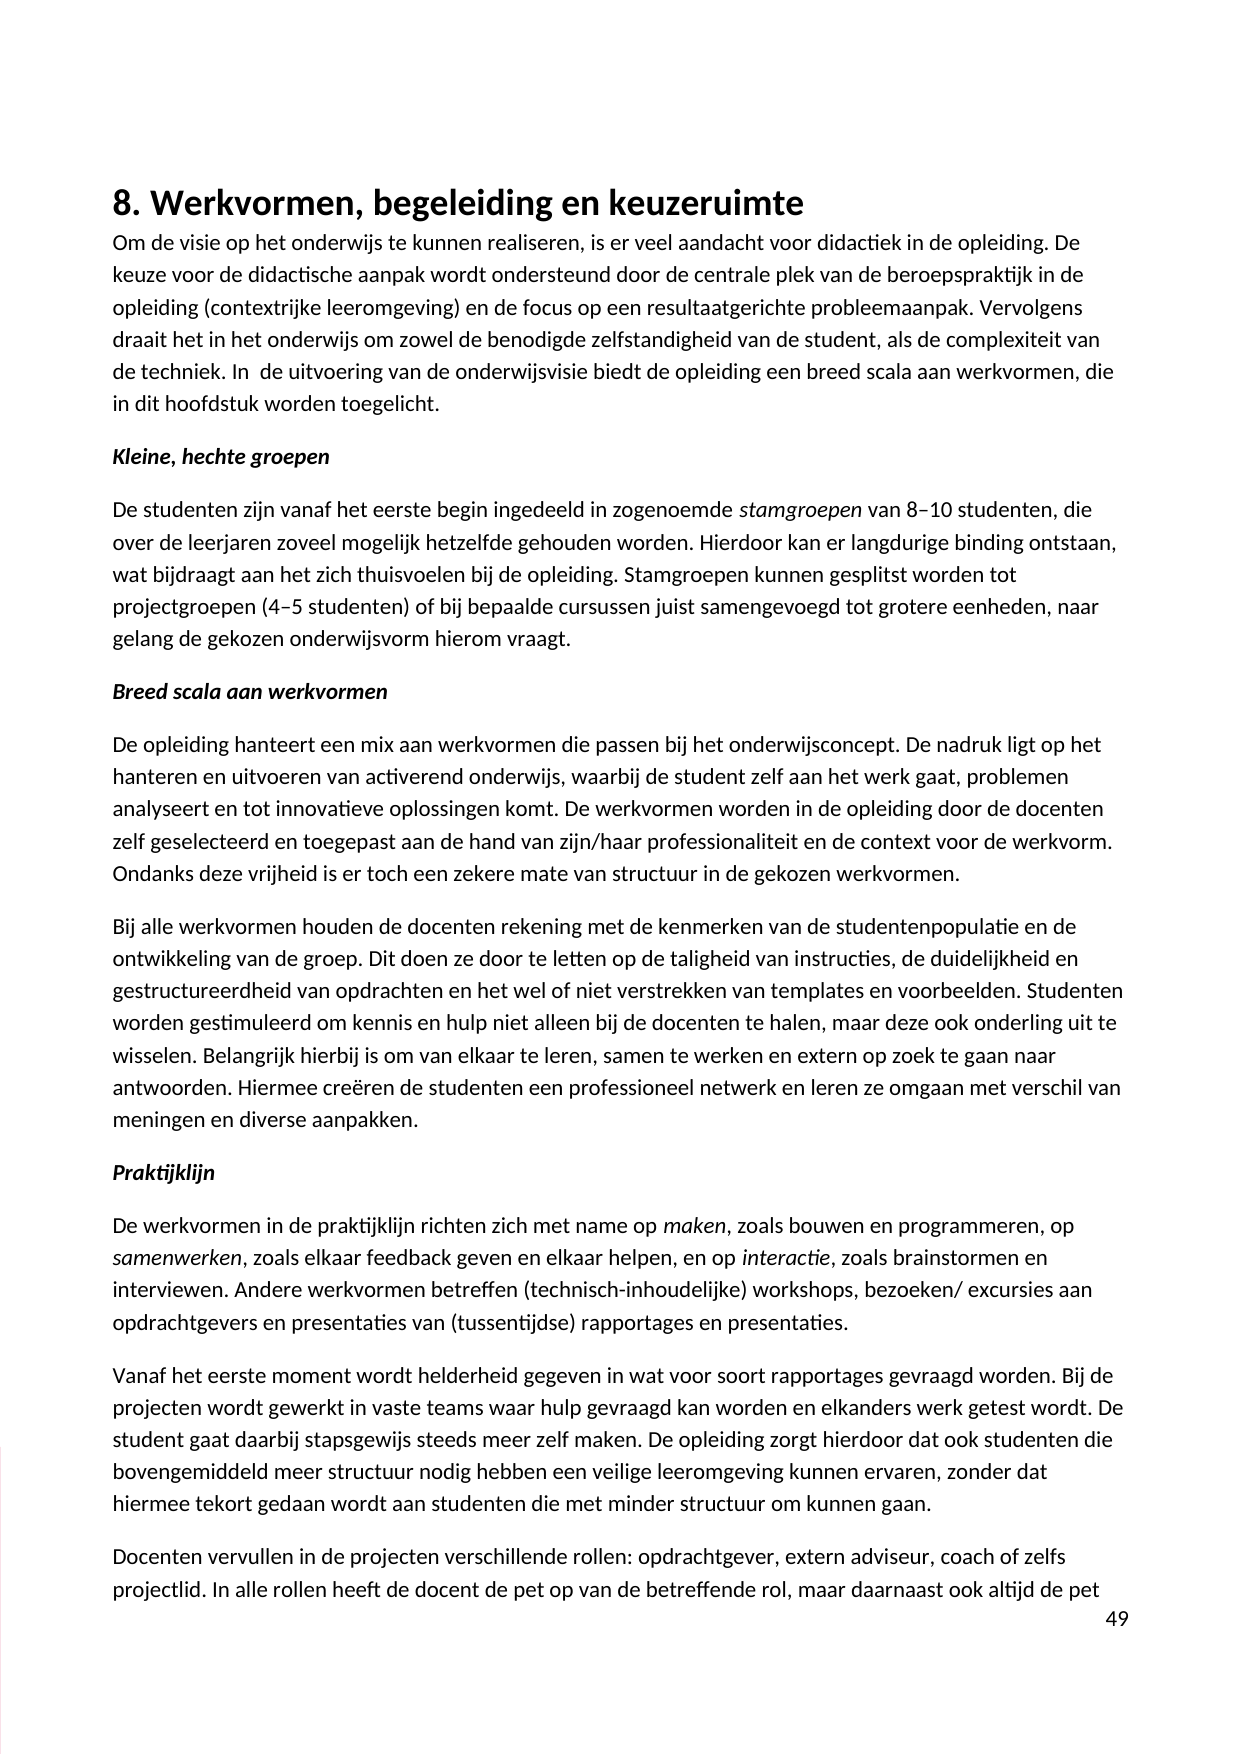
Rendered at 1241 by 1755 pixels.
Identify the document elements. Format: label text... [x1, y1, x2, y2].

text Vanaf het eerste moment wordt helderheid gegeven in wat voor soort rapportages gevraagd worden. Bij de projecten wordt gewerkt in vaste teams waar hulp gevraagd kan worden en elkanders werk getest wordt. De student gaat daarbij stapsgewijs steeds meer zelf maken. De opleiding zorgt hierdoor dat ook studenten die bovengemiddeld meer structuur nodig hebben een veilige leeromgeving kunnen ervaren, zonder dat hiermee tekort gedaan wordt aan studenten die met minder structuur om kunnen gaan. [112, 1361, 1128, 1517]
text Om de visie op het onderwijs te kunnen realiseren, is er veel aandacht voor didactiek in de opleiding. De keuze voor de didactische aanpak wordt ondersteund door de centrale plek van de beroepspraktijk in de opleiding (contextrijke leeromgeving) en de focus op een resultaatgerichte probleemaanpak. Vervolgens draait het in het onderwijs om zowel de benodigde zelfstandigheid van de student, als de complexiteit van de techniek. In de uitvoering van de onderwijsvisie biedt de opleiding een breed scala aan werkvormen, die in dit hoofdstuk worden toegelicht. [112, 228, 1128, 417]
text De werkvormen in de praktijklijn richten zich met name op maken, zoals bouwen en programmeren, op samenwerken, zoals elkaar feedback geven en elkaar helpen, en op interactie, zoals brainstormen en interviewen. Andere werkvormen betreffen (technisch-inhoudelijke) workshops, bezoeken/ excursies aan opdrachtgevers en presentaties van (tussentijdse) rapportages en presentaties. [112, 1211, 1128, 1336]
text De studenten zijn vanaf het eerste begin ingedeeld in zogenoemde stamgroepen van 8–10 studenten, die over de leerjaren zoveel mogelijk hetzelfde gehouden worden. Hierdoor kan er langdurige binding ontstaan, wat bijdraagt aan het zich thuisvoelen bij de opleiding. Stamgroepen kunnen gesplitst worden tot projectgroepen (4–5 studenten) of bij bepaalde cursussen juist samengevoegd tot grotere eenheden, naar gelang de gekozen onderwijsvorm hierom vraagt. [112, 495, 1128, 652]
text Bij alle werkvormen houden de docenten rekening met de kenmerken van de studentenpopulatie en de ontwikkeling van de groep. Dit doen ze door te letten op de taligheid van instructies, de duidelijkheid en gestructureerdheid van opdrachten en het wel of niet verstrekken van templates en voorbeelden. Studenten worden gestimuleerd om kennis en hulp niet alleen bij de docenten te halen, maar deze ook onderling uit te wisselen. Belangrijk hierbij is om van elkaar te leren, samen te werken en extern op zoek te gaan naar antwoorden. Hiermee creëren de studenten een professioneel netwerk en leren ze omgaan met verschil van meningen en diverse aanpakken. [112, 912, 1128, 1133]
text De opleiding hanteert een mix aan werkvormen die passen bij het onderwijsconcept. De nadruk ligt op het hanteren en uitvoeren van activerend onderwijs, waarbij de student zelf aan het werk gaat, problemen analyseert en tot innovatieve oplossingen komt. De werkvormen worden in de opleiding door de docenten zelf geselecteerd en toegepast aan de hand van zijn/haar professionaliteit en de context voor de werkvorm. Ondanks deze vrijheid is er toch een zekere mate van structuur in de gekozen werkvormen. [112, 730, 1128, 887]
text Breed scala aan werkvormen [112, 677, 1128, 705]
text Praktijklijn [112, 1158, 1128, 1186]
text Kleine, hechte groepen [112, 442, 1128, 470]
subtitle Werkvormen, begeleiding en keuzeruimte [112, 178, 1128, 224]
text Docenten vervullen in de projecten verschillende rollen: opdrachtgever, extern adviseur, coach of zelfs projectlid. In alle rollen heeft de docent de pet op van de betreffende rol, maar daarnaast ook altijd de pet [112, 1542, 1128, 1603]
